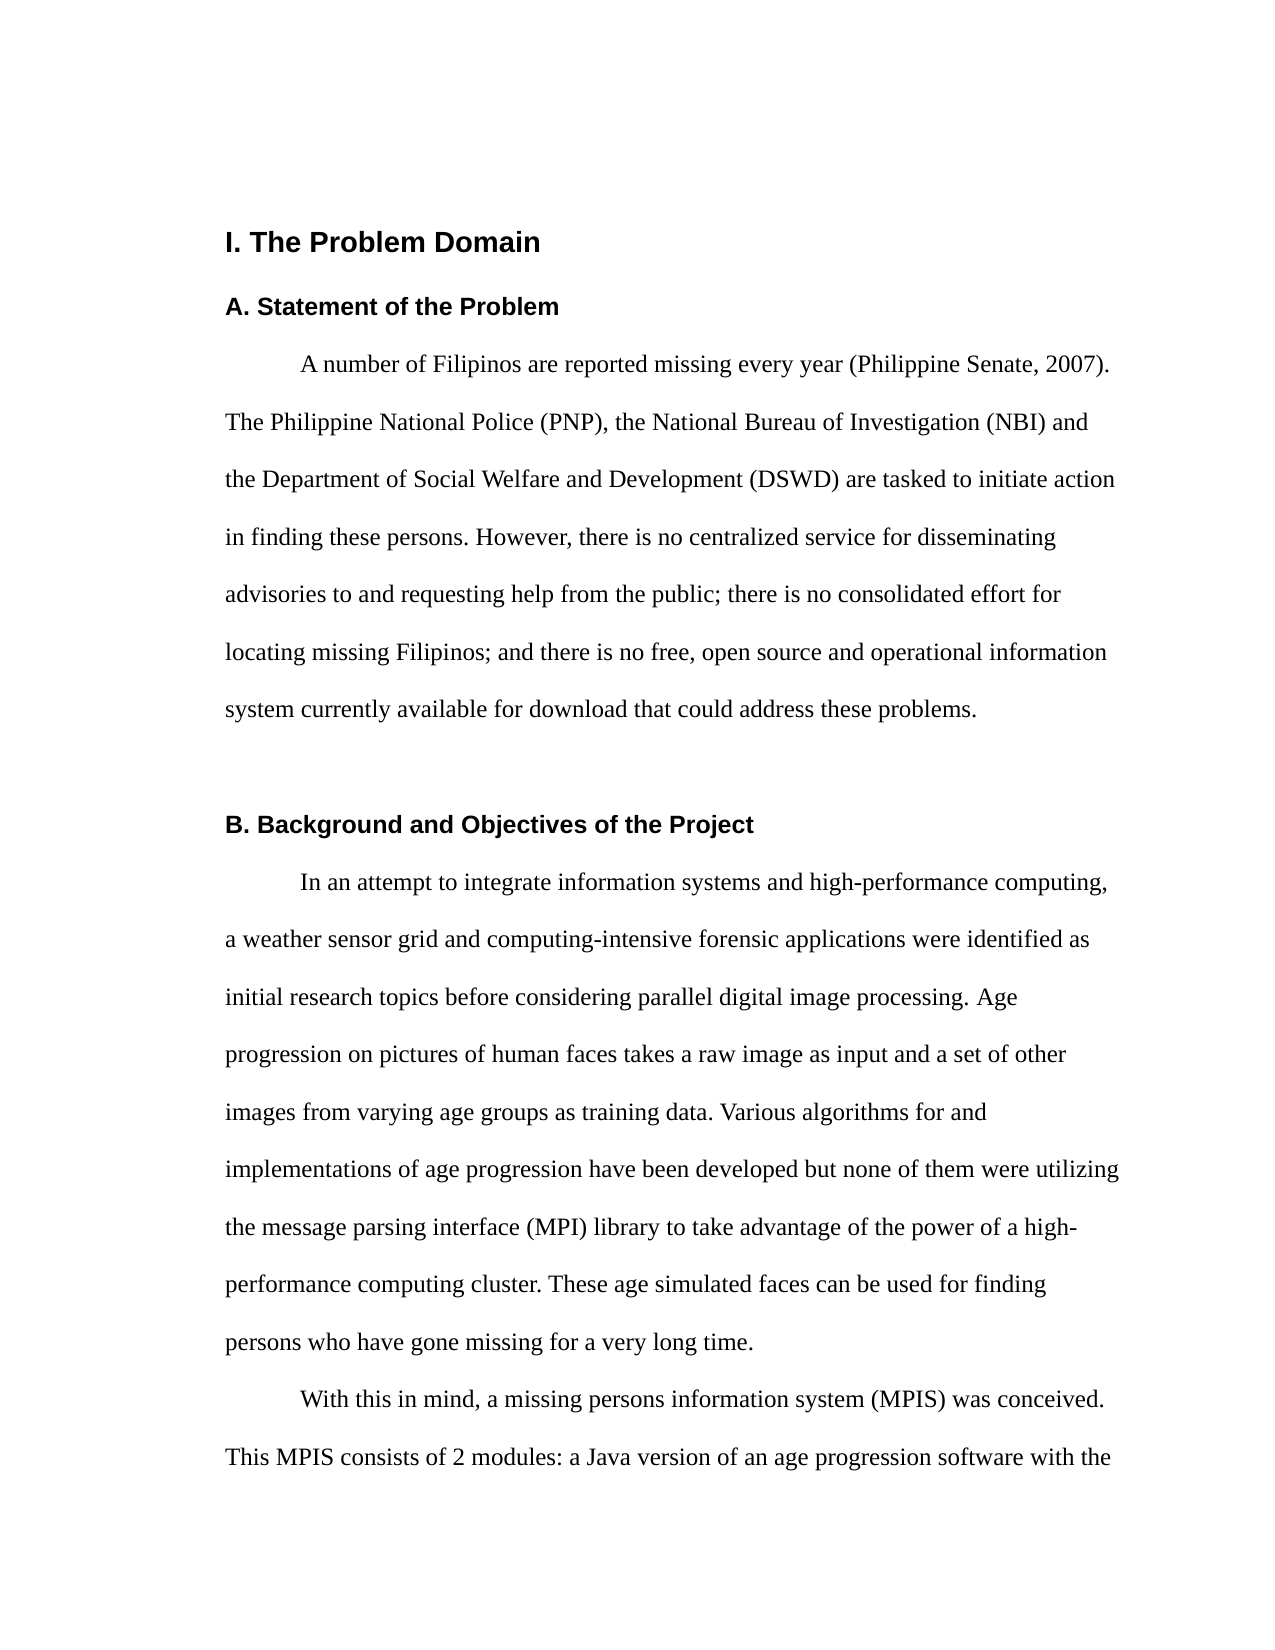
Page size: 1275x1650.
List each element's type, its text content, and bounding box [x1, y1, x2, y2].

text B. Background and Objectives of the Project [225, 809, 1125, 838]
text A number of Filipinos are reported missing every year (Philippine Senate, 2007). The Philippine National Police (PNP), the National Bureau of Investigation (NBI) and the Department of Social Welfare and Development (DSWD) are tasked to initiate action in finding these persons. However, there is no centralized service for disseminating advisories to and requesting help from the public; there is no consolidated effort for locating missing Filipinos; and there is no free, open source and operational information system currently available for download that could address these problems. [225, 349, 1125, 723]
text I. The Problem Domain [225, 225, 1125, 258]
text In an attempt to integrate information systems and high-performance computing, a weather sensor grid and computing-intensive forensic applications were identified as initial research topics before considering parallel digital image processing. Age progression on pictures of human faces takes a raw image as input and a set of other images from varying age groups as training data. Various algorithms for and implementations of age progression have been developed but none of them were utilizing the message parsing interface (MPI) library to take advantage of the power of a high-performance computing cluster. These age simulated faces can be used for finding persons who have gone missing for a very long time. [225, 867, 1125, 1356]
text A. Statement of the Problem [225, 292, 1125, 321]
text With this in mind, a missing persons information system (MPIS) was conceived. This MPIS consists of 2 modules: a Java version of an age progression software with the [225, 1384, 1125, 1471]
